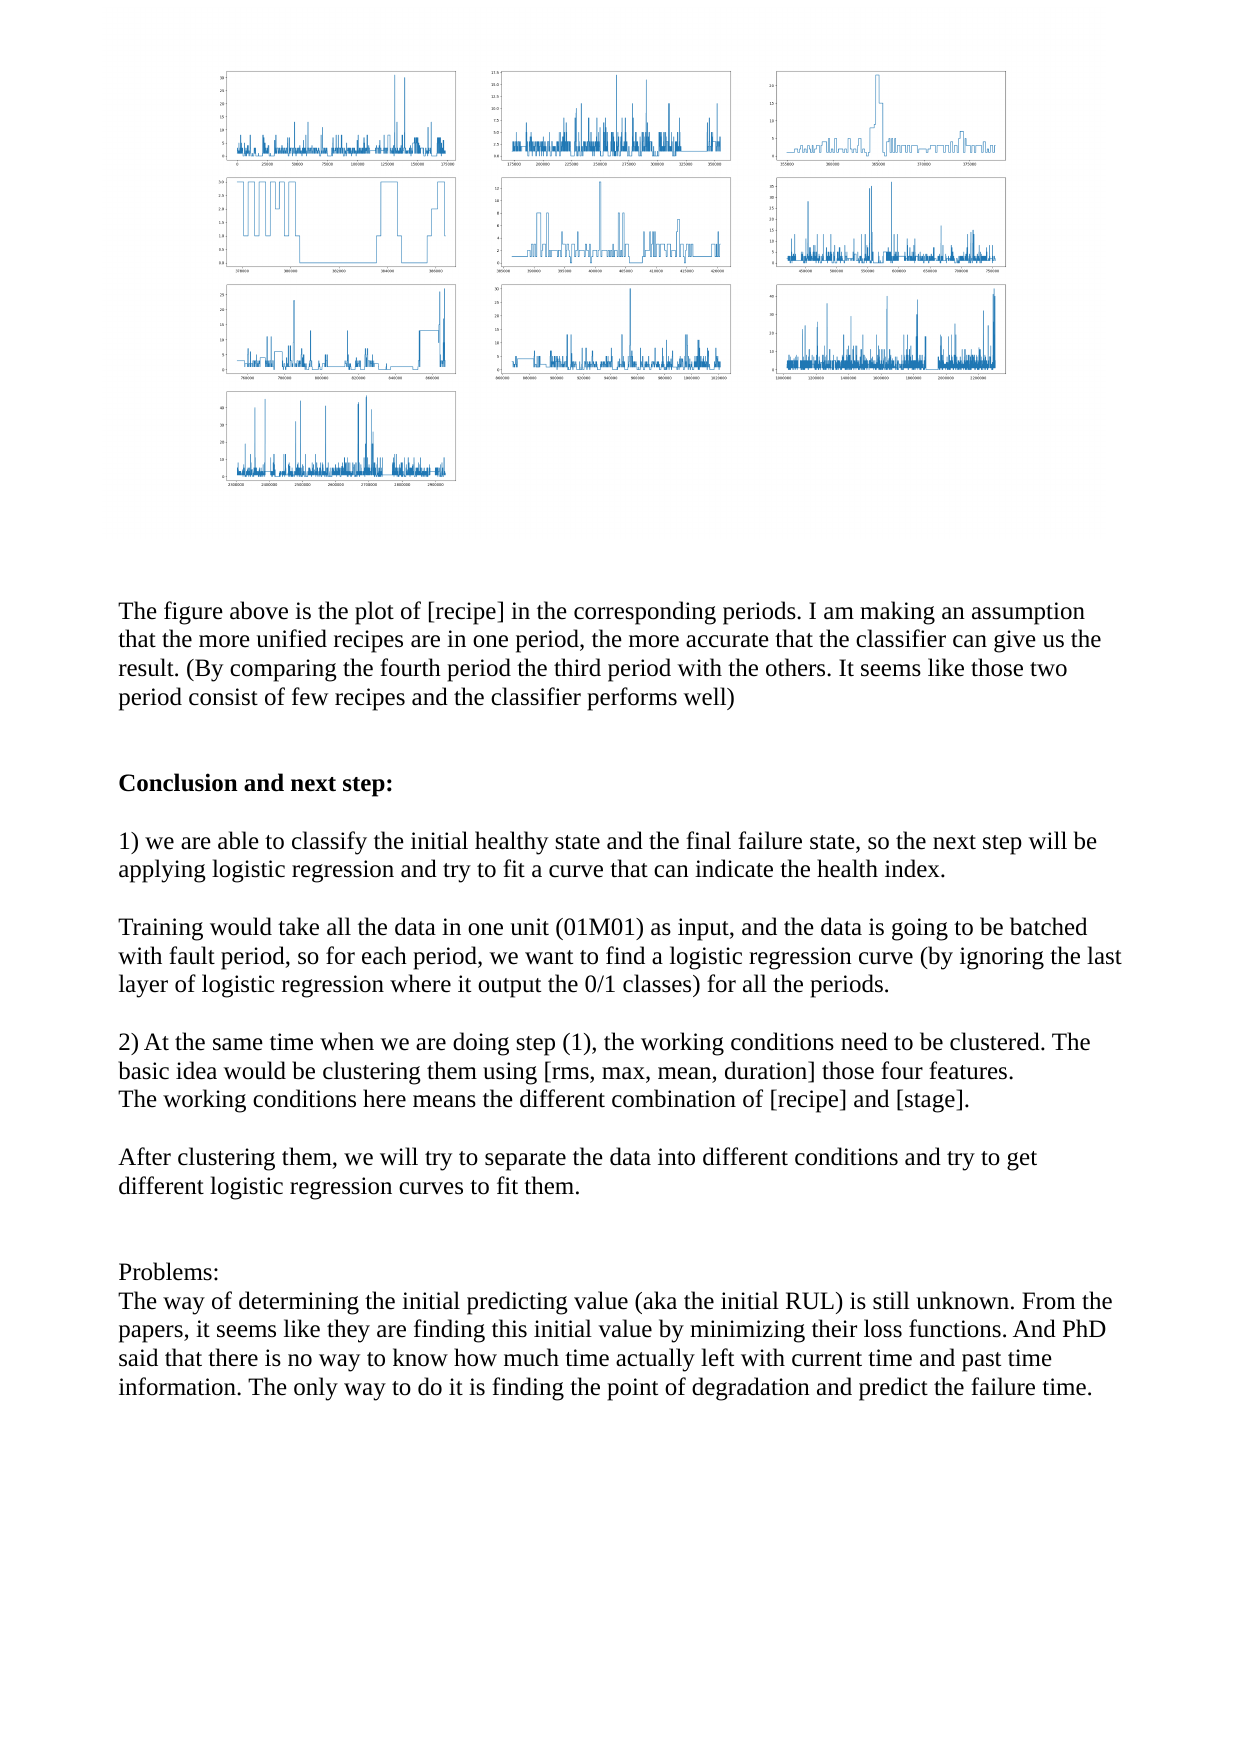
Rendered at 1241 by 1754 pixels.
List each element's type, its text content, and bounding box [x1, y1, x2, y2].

picture [101, 7, 1106, 539]
text Conclusion and next step: [118, 768, 1122, 797]
text The figure above is the plot of [recipe] in the corresponding periods. I am making an assumption that the more unified recipes are in one period, the more accurate that the classifier can give us the result. (By comparing the fourth period the third period with the others. It seems like those two period consist of few recipes and the classifier performs well) [118, 596, 1122, 711]
text 1) we are able to classify the initial healthy state and the final failure state, so the next step will be applying logistic regression and try to fit a curve that can indicate the health index. [118, 826, 1122, 883]
text Problems: [118, 1257, 1122, 1286]
text The way of determining the initial predicting value (aka the initial RUL) is still unknown. From the papers, it seems like they are finding this initial value by minimizing their loss functions. And PhD said that there is no way to know how much time actually left with current time and past time information. The only way to do it is finding the point of degradation and predict the failure time. [118, 1286, 1122, 1401]
text 2) At the same time when we are doing step (1), the working conditions need to be clustered. The basic idea would be clustering them using [rms, max, mean, duration] those four features. [118, 1027, 1122, 1084]
text After clustering them, we will try to separate the data into different conditions and try to get different logistic regression curves to fit them. [118, 1142, 1122, 1199]
text Training would take all the data in one unit (01M01) as input, and the data is going to be batched with fault period, so for each period, we want to find a logistic regression curve (by ignoring the last layer of logistic regression where it output the 0/1 classes) for all the periods. [118, 912, 1122, 998]
text The working conditions here means the different combination of [recipe] and [stage]. [118, 1084, 1122, 1113]
